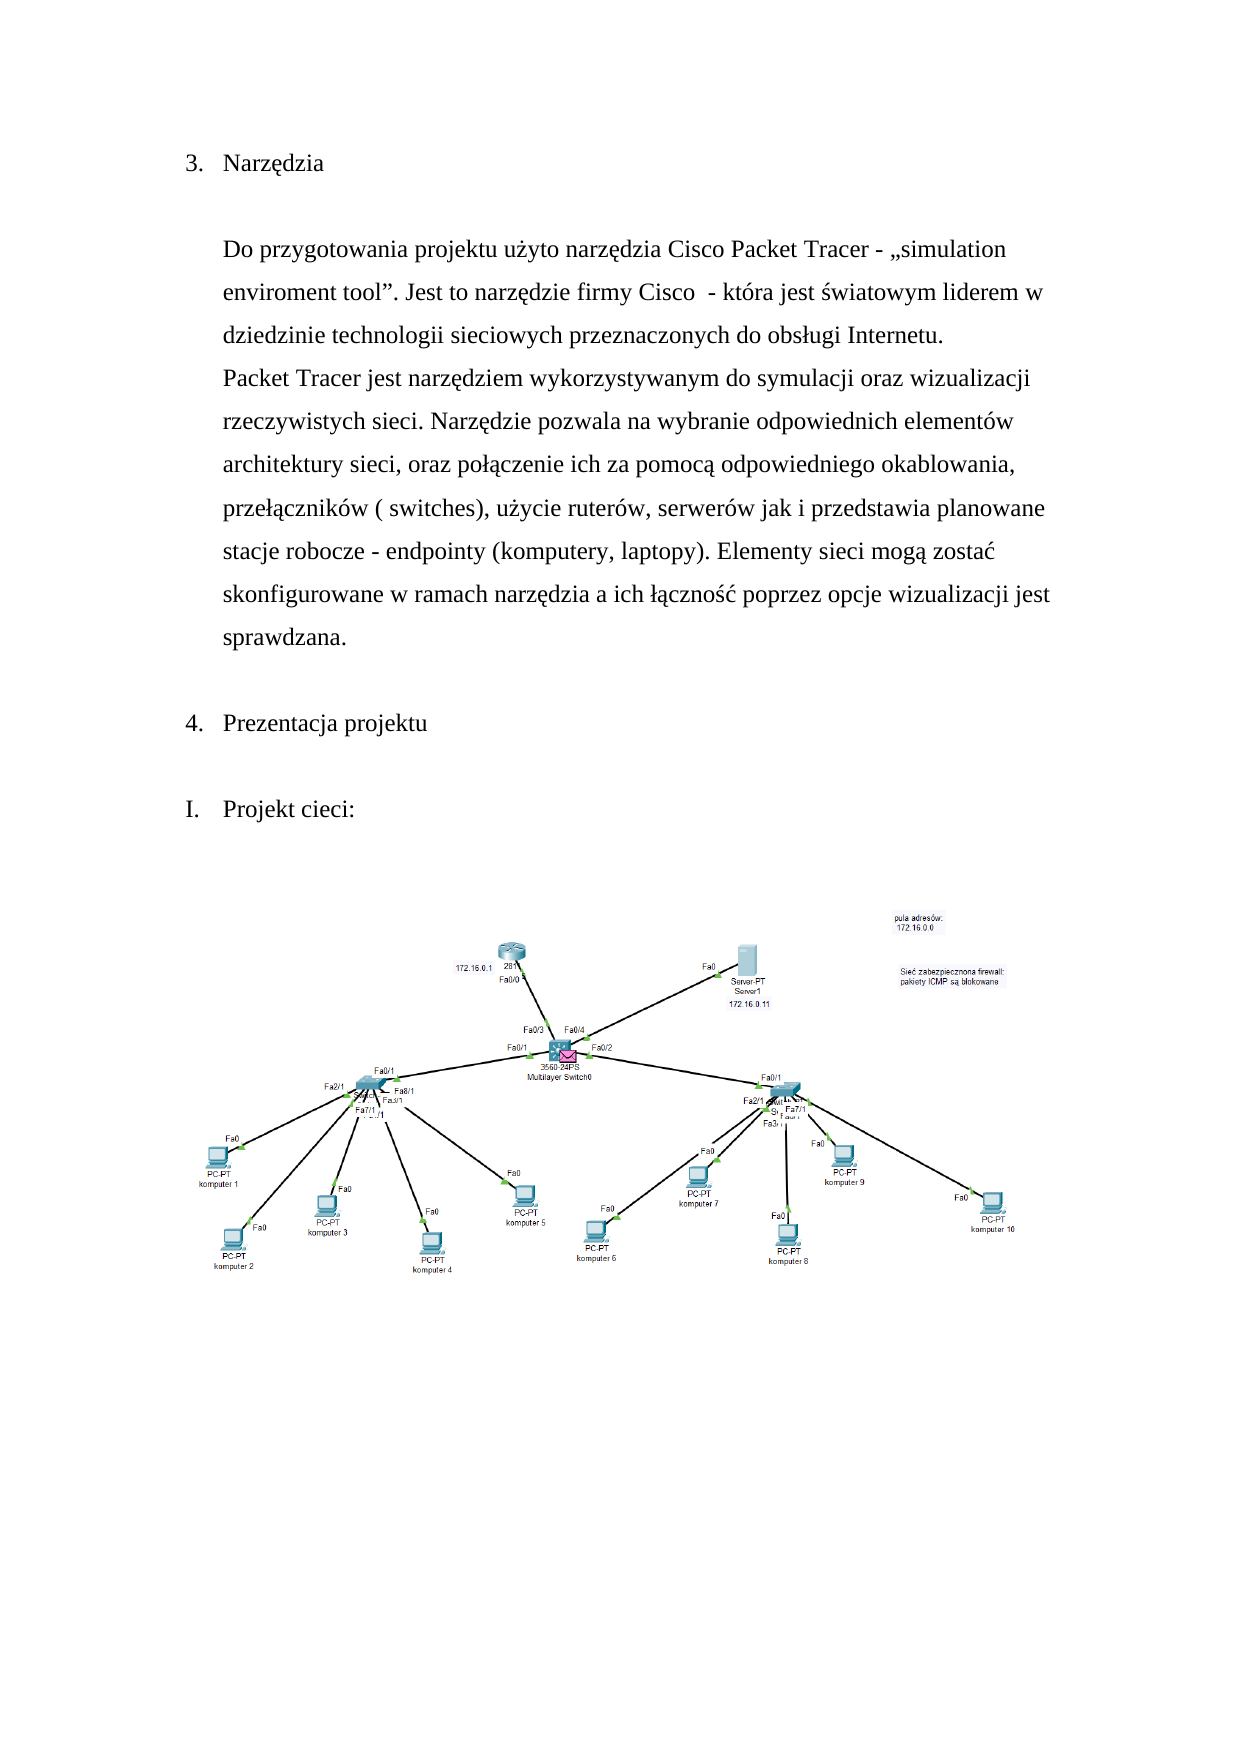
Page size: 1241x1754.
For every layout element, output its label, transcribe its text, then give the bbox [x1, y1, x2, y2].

list Packet Tracer jest narzędziem wykorzystywanym do symulacji oraz wizualizacji rzeczywistych sieci. Narzędzie pozwala na wybranie odpowiednich elementów architektury sieci, oraz połączenie ich za pomocą odpowiedniego okablowania, przełączników ( switches), użycie ruterów, serwerów jak i przedstawia planowane stacje robocze - endpointy (komputery, laptopy). Elementy sieci mogą zostać skonfigurowane w ramach narzędzia a ich łączność poprzez opcje wizualizacji jest sprawdzana. [223, 363, 1093, 651]
list Narzędzia [185, 148, 1093, 176]
list Projekt cieci: [185, 794, 1093, 823]
list Do przygotowania projektu użyto narzędzia Cisco Packet Tracer - „simulation enviroment tool”. Jest to narzędzie firmy Cisco - która jest światowym liderem w dziedzinie technologii sieciowych przeznaczonych do obsługi Internetu. [223, 234, 1093, 349]
list Prezentacja projektu [185, 708, 1093, 737]
